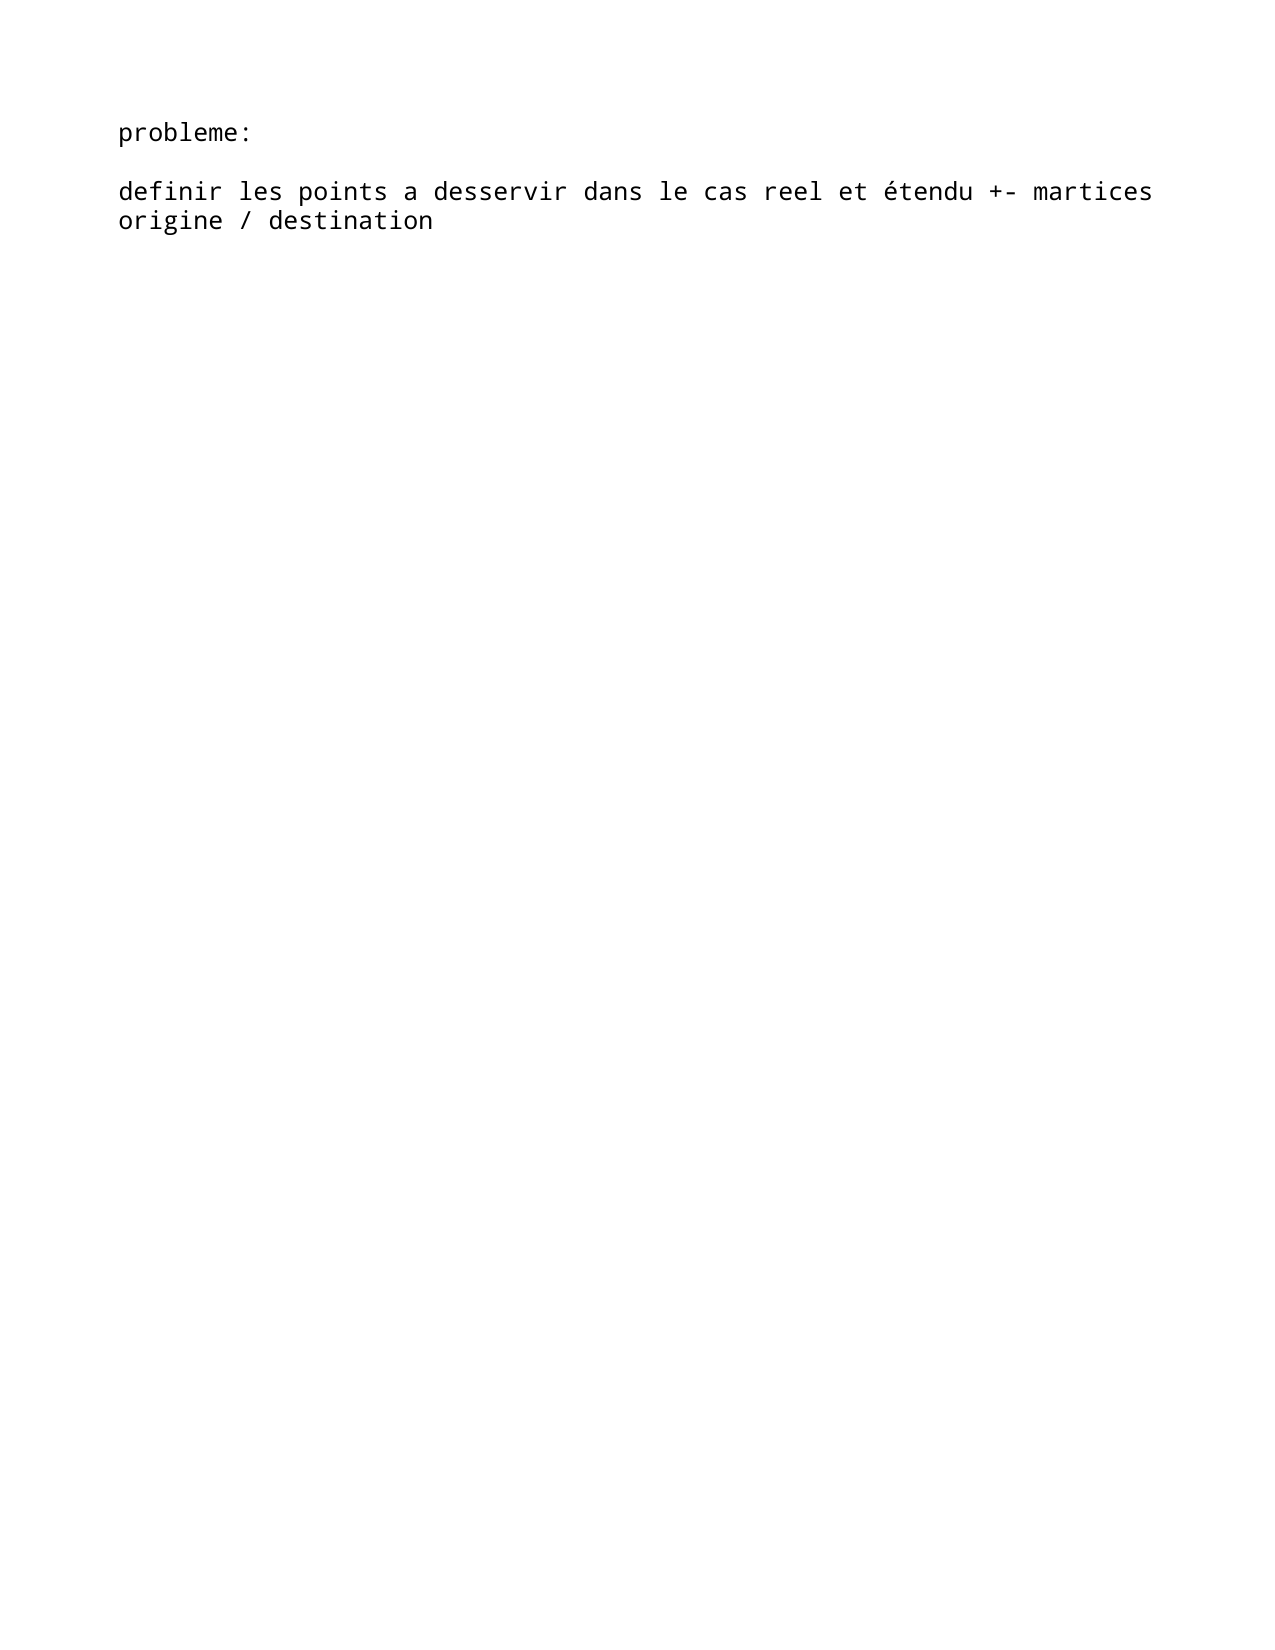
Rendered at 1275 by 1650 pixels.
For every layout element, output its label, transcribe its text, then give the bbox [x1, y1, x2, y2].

text definir les points a desservir dans le cas reel et étendu +- martices origine / destination [118, 177, 1157, 235]
text probleme: [118, 118, 1157, 147]
